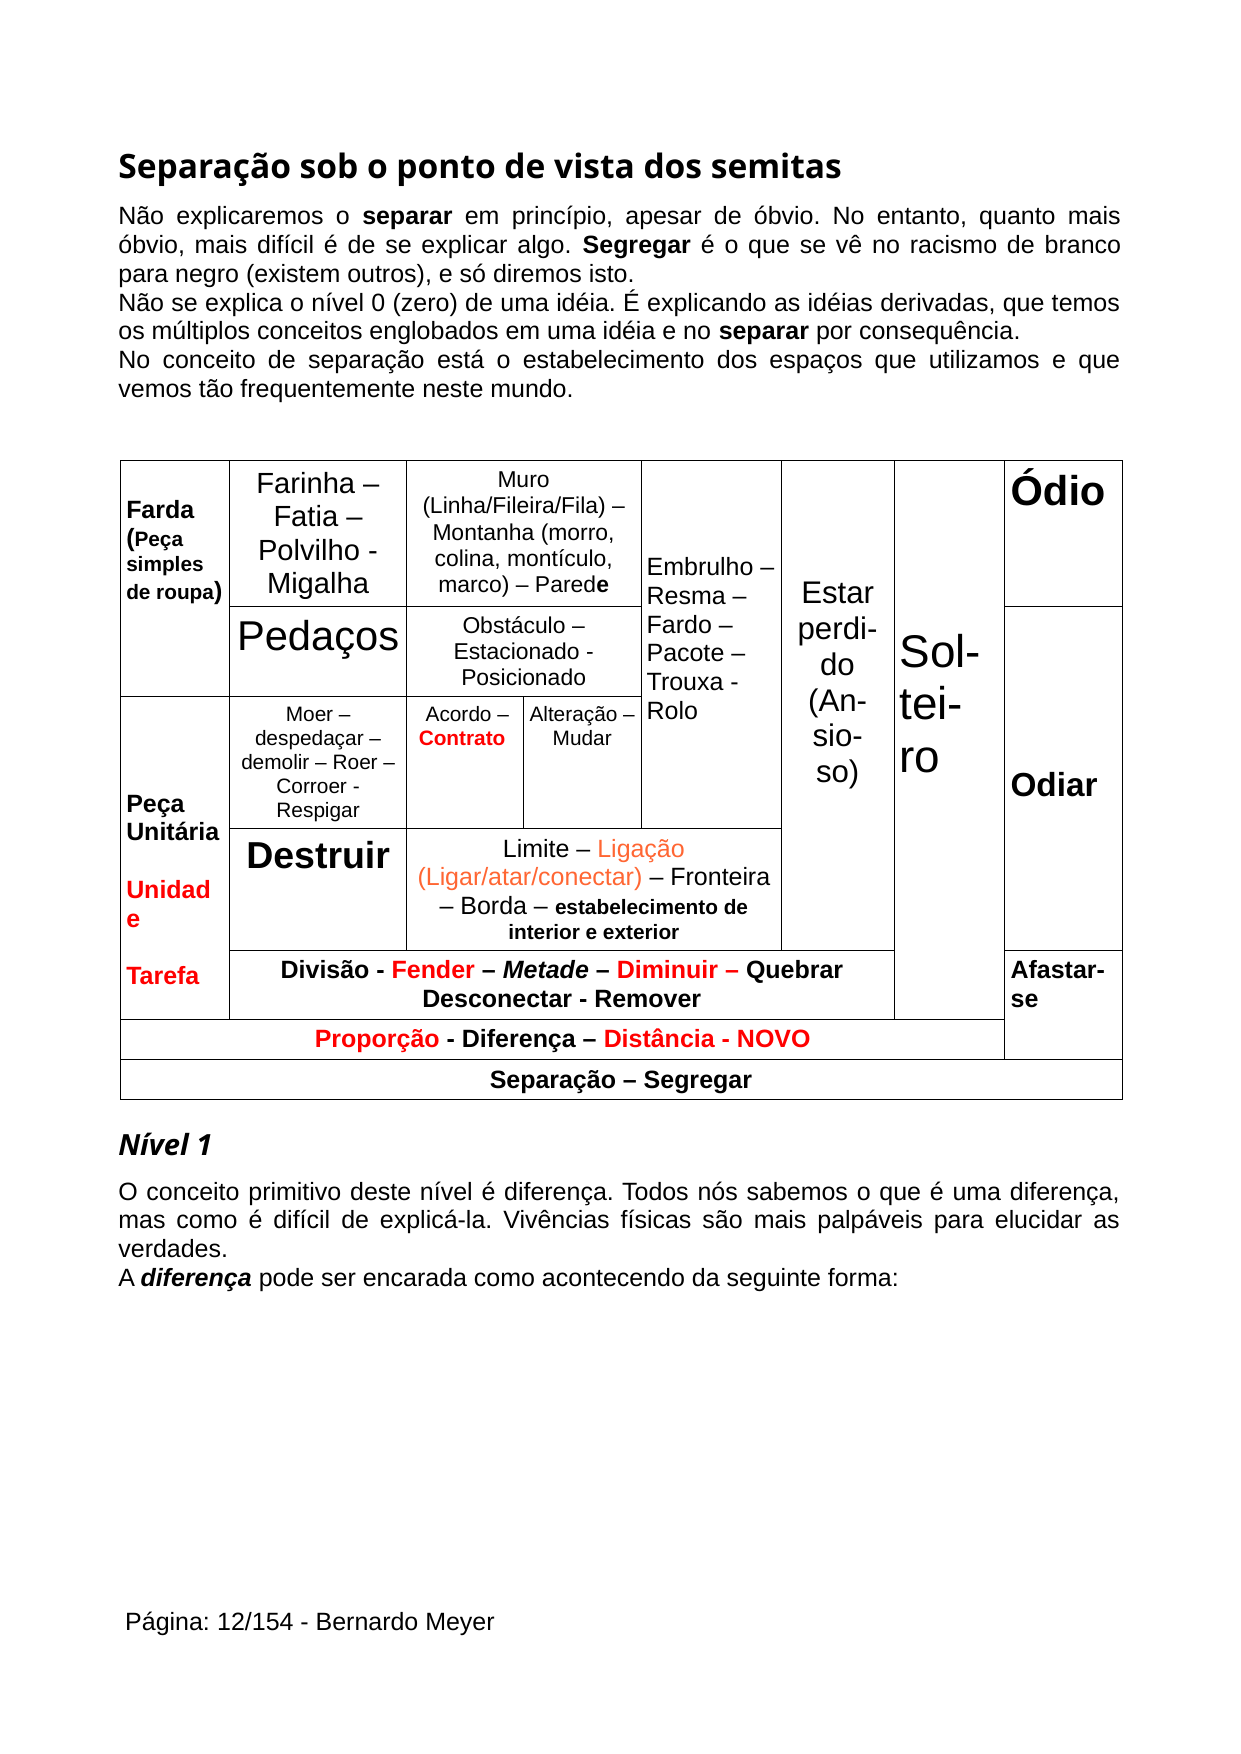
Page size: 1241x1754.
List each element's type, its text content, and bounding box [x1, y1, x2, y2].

text Não explicaremos o separar em princípio, apesar de óbvio. No entanto, quanto mais óbvio, mais difícil é de se explicar algo. Segregar é o que se vê no racismo de branco para negro (existem outros), e só diremos isto. [118, 201, 1122, 288]
table_header Estar perdi- do (An-sio- so) [782, 461, 894, 949]
table_cell Afastar-se [1005, 951, 1122, 1059]
table_cell Alteração –Mudar [524, 697, 641, 828]
table_cell Separação – Segregar [121, 1060, 1122, 1099]
subtitle Separação sob o ponto de vista dos semitas [118, 143, 1122, 189]
table_cell Peça Unitária Unidade Tarefa [121, 697, 229, 1019]
table_header Ódio [1005, 461, 1122, 606]
table_header Farinha – Fatia – Polvilho - Migalha [230, 461, 406, 606]
table_cell Obstáculo – Estacionado - Posicionado [407, 607, 641, 696]
table_cell Acordo – Contrato [407, 697, 523, 828]
text No conceito de separação está o estabelecimento dos espaços que utilizamos e que vemos tão frequentemente neste mundo. [118, 345, 1122, 403]
table_cell Proporção - Diferença – Distância - NOVO [121, 1020, 1004, 1059]
table_cell Pedaços [230, 607, 406, 696]
table_cell Moer – despedaçar – demolir – Roer – Corroer - Respigar [230, 697, 406, 828]
table_header Farda (Peça simples de roupa) [121, 461, 229, 696]
text Não se explica o nível 0 (zero) de uma idéia. É explicando as idéias derivadas, que temos os múltiplos conceitos englobados em uma idéia e no separar por consequência. [118, 288, 1122, 345]
table_header Muro (Linha/Fileira/Fila) – Montanha (morro, colina, montículo, marco) – Parede [407, 461, 641, 606]
table_cell Limite – Ligação (Ligar/atar/conectar) – Fronteira – Borda – estabelecimento de interior e exterior [407, 829, 781, 949]
table_cell Divisão - Fender – Metade – Diminuir – Quebrar Desconectar - Remover [230, 951, 894, 1019]
table_header Sol- tei- ro [895, 461, 1004, 1019]
table_cell Destruir [230, 829, 406, 949]
table_cell Odiar [1005, 607, 1122, 949]
text O conceito primitivo deste nível é diferença. Todos nós sabemos o que é uma diferença, mas como é difícil de explicá-la. Vivências físicas são mais palpáveis para elucidar as verdades. [118, 1177, 1122, 1263]
subtitle Nível 1 [118, 1124, 1122, 1164]
text A diferença pode ser encarada como acontecendo da seguinte forma: [118, 1263, 1122, 1292]
table_header Embrulho – Resma – Fardo – Pacote – Trouxa - Rolo [642, 461, 781, 828]
